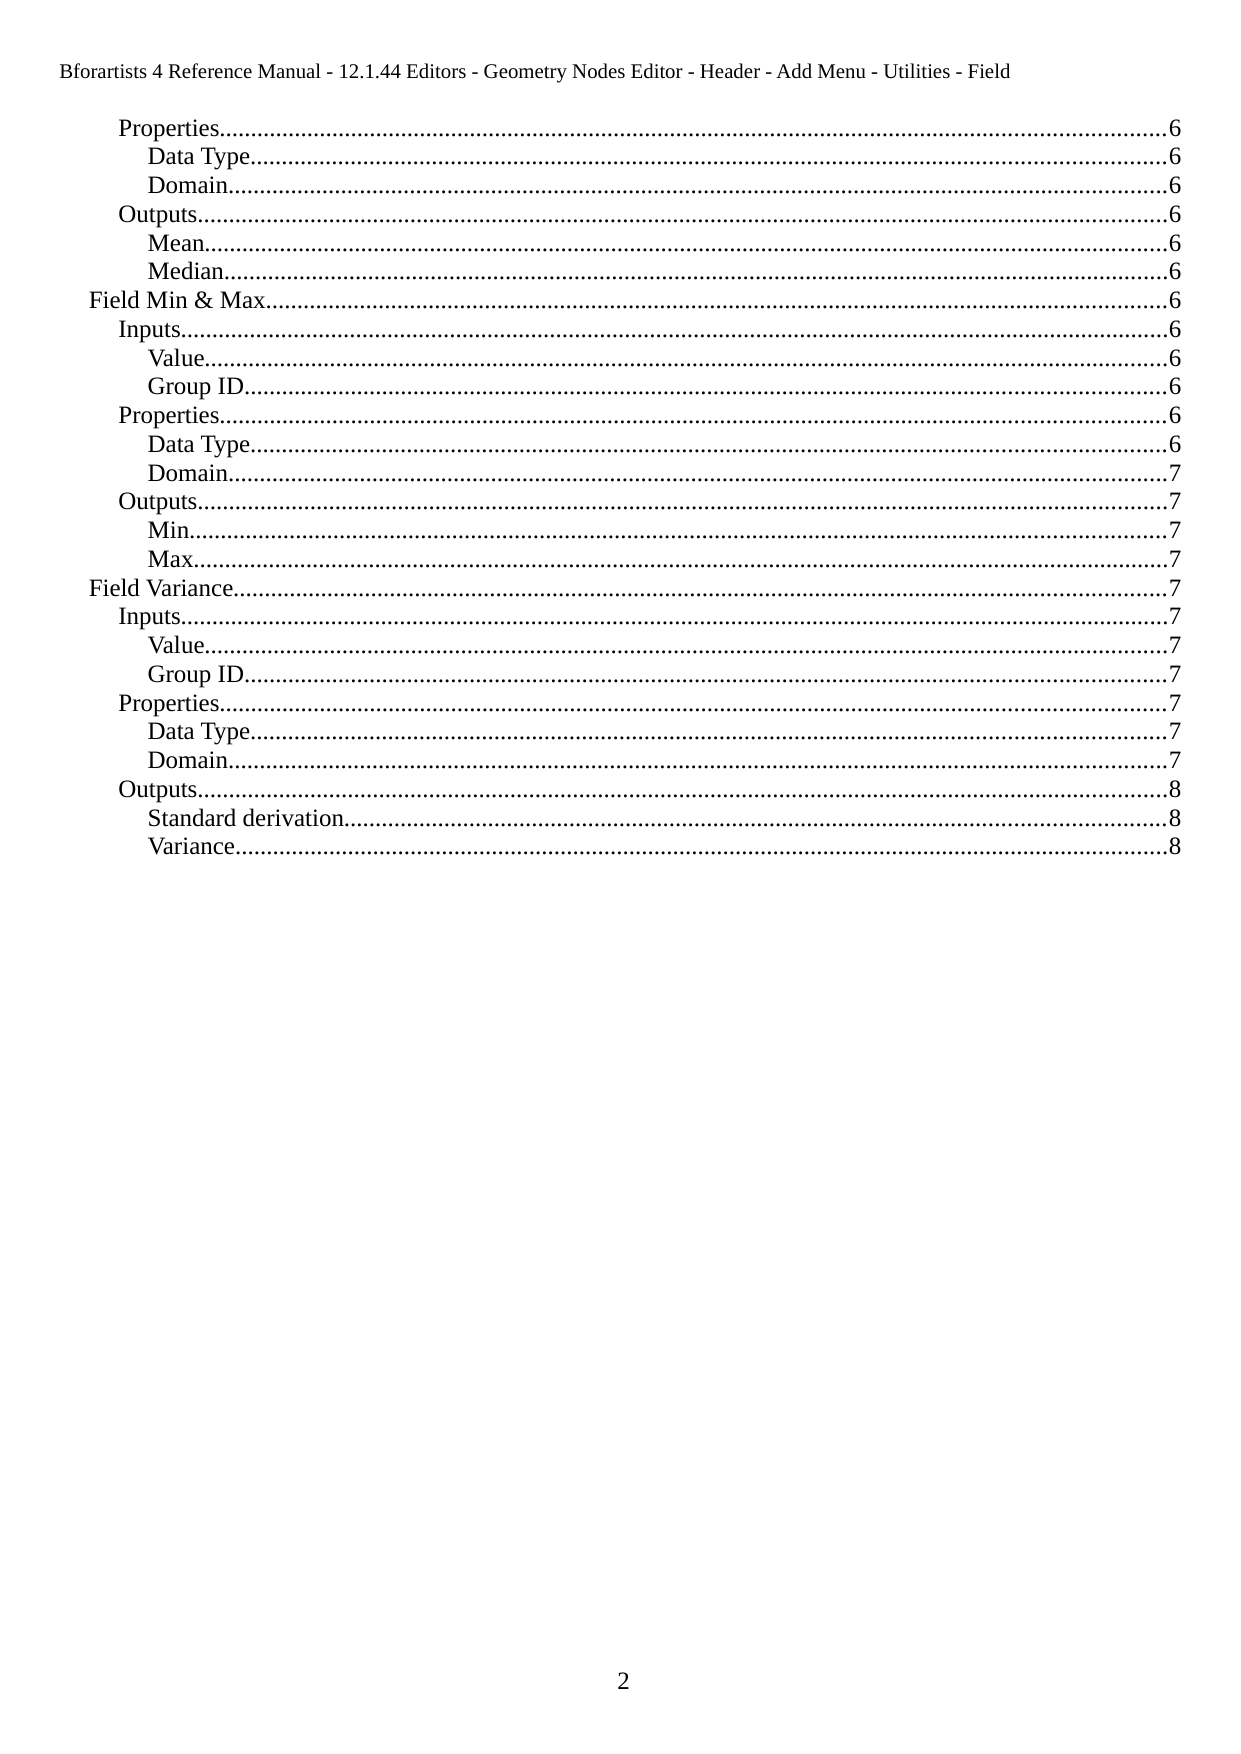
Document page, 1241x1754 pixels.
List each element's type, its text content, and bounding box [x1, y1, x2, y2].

text Variance 8 [147, 831, 1181, 860]
text Properties 6 [118, 400, 1181, 429]
text Data Type 6 [147, 141, 1181, 170]
text Outputs 6 [118, 199, 1181, 228]
text Properties 6 [118, 113, 1181, 141]
text Mean 6 [147, 228, 1181, 256]
text Value 7 [147, 630, 1181, 659]
text Inputs 6 [118, 314, 1181, 343]
text Max 7 [147, 544, 1181, 573]
text Inputs 7 [118, 601, 1181, 630]
text Group ID 7 [147, 659, 1181, 688]
text Standard derivation 8 [147, 803, 1181, 831]
text Field Min & Max 6 [88, 285, 1181, 314]
text Field Variance 7 [88, 573, 1181, 601]
text Data Type 7 [147, 716, 1181, 745]
text Domain 7 [147, 745, 1181, 774]
text Domain 7 [147, 458, 1181, 486]
text Median 6 [147, 256, 1181, 285]
text Outputs 8 [118, 774, 1181, 803]
text Outputs 7 [118, 486, 1181, 515]
text Value 6 [147, 343, 1181, 371]
text Properties 7 [118, 688, 1181, 716]
text Min 7 [147, 515, 1181, 544]
text Group ID 6 [147, 371, 1181, 400]
text Data Type 6 [147, 429, 1181, 458]
text Domain 6 [147, 170, 1181, 199]
